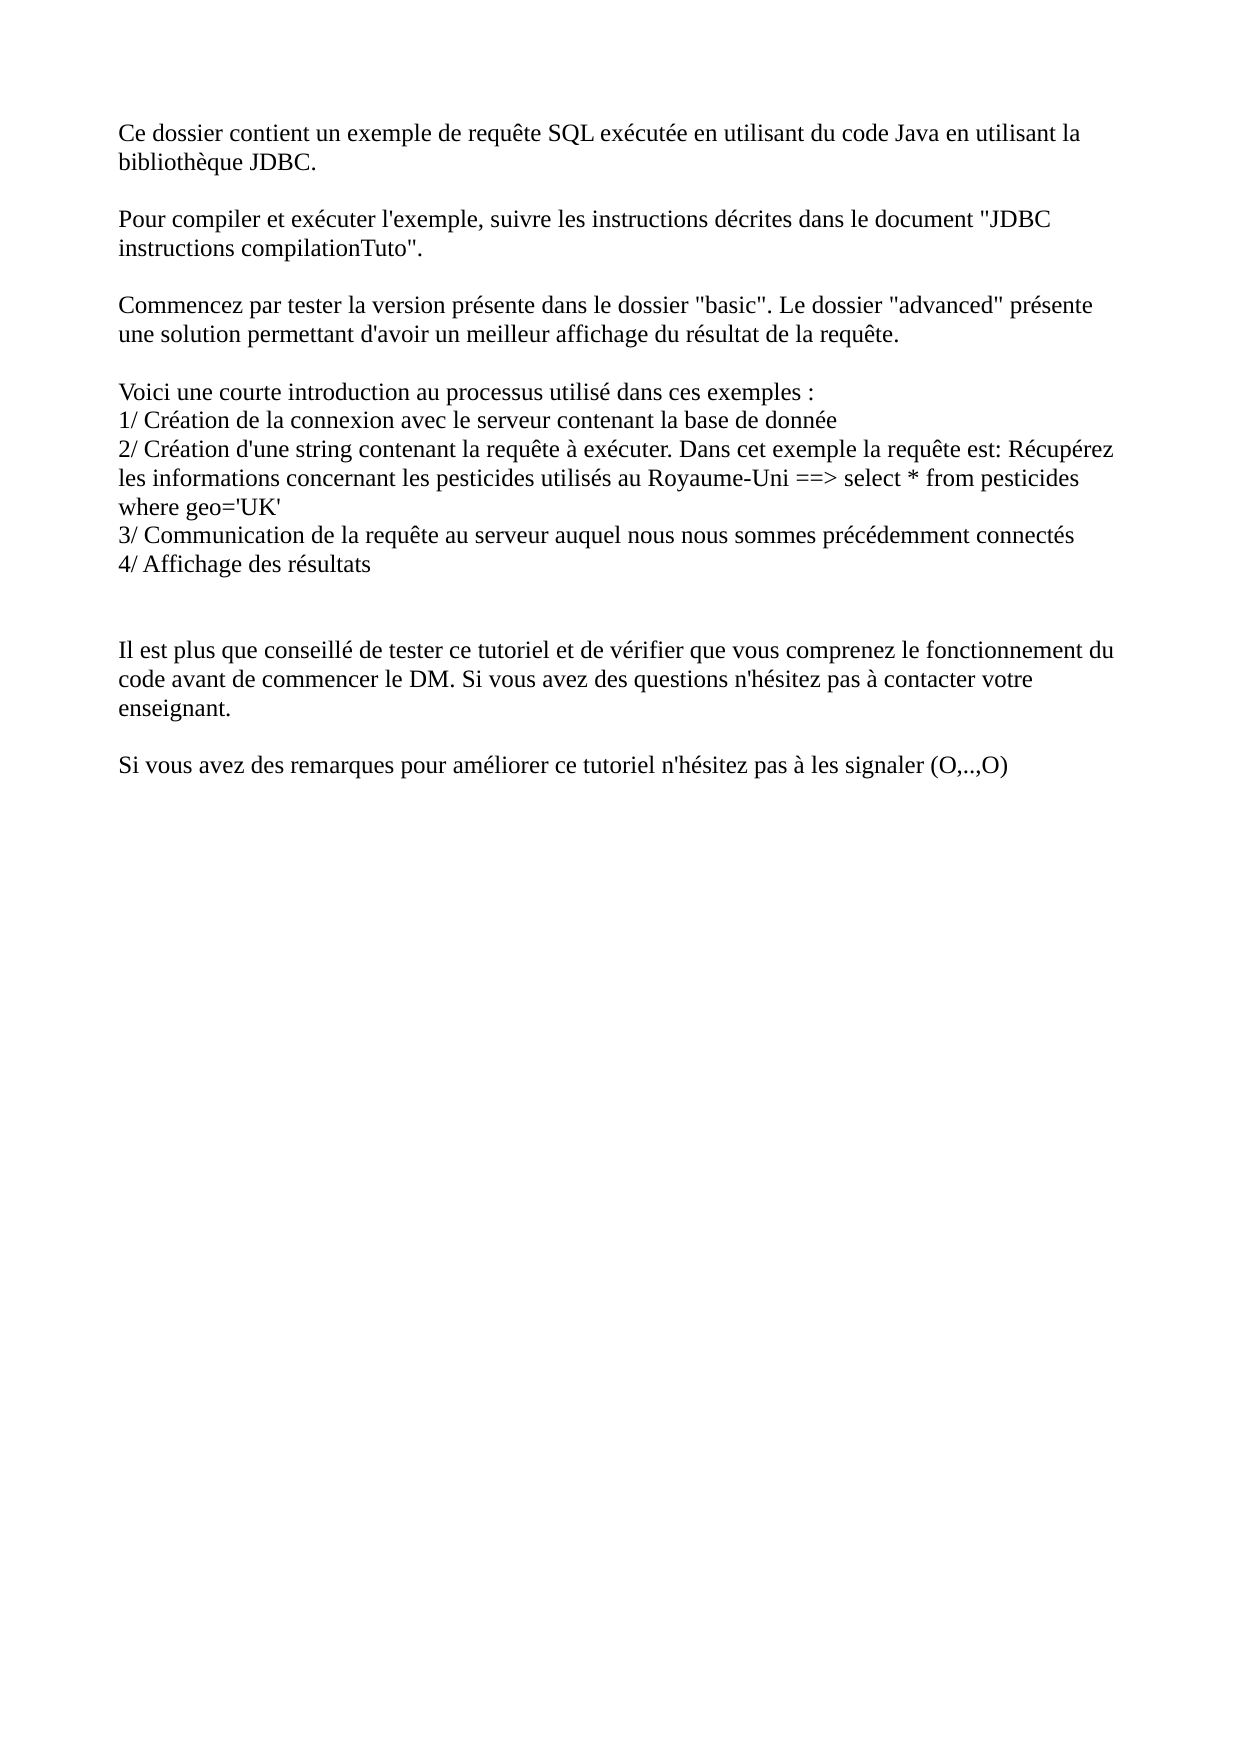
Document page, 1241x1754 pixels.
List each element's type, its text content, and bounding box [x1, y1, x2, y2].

text Il est plus que conseillé de tester ce tutoriel et de vérifier que vous comprenez le fonctionnement du code avant de commencer le DM. Si vous avez des questions n'hésitez pas à contacter votre enseignant. [118, 636, 1122, 722]
text Pour compiler et exécuter l'exemple, suivre les instructions décrites dans le document "JDBC instructions compilationTuto". [118, 204, 1122, 262]
text 3/ Communication de la requête au serveur auquel nous nous sommes précédemment connectés [118, 521, 1122, 549]
text Commencez par tester la version présente dans le dossier "basic". Le dossier "advanced" présente une solution permettant d'avoir un meilleur affichage du résultat de la requête. [118, 291, 1122, 348]
text 4/ Affichage des résultats [118, 549, 1122, 578]
text 2/ Création d'une string contenant la requête à exécuter. Dans cet exemple la requête est: Récupérez les informations concernant les pesticides utilisés au Royaume-Uni ==> select * from pesticides where geo='UK' [118, 434, 1122, 521]
text 1/ Création de la connexion avec le serveur contenant la base de donnée [118, 406, 1122, 434]
text Si vous avez des remarques pour améliorer ce tutoriel n'hésitez pas à les signaler (O,..,O) [118, 751, 1122, 779]
text Voici une courte introduction au processus utilisé dans ces exemples : [118, 377, 1122, 406]
text Ce dossier contient un exemple de requête SQL exécutée en utilisant du code Java en utilisant la bibliothèque JDBC. [118, 118, 1122, 176]
